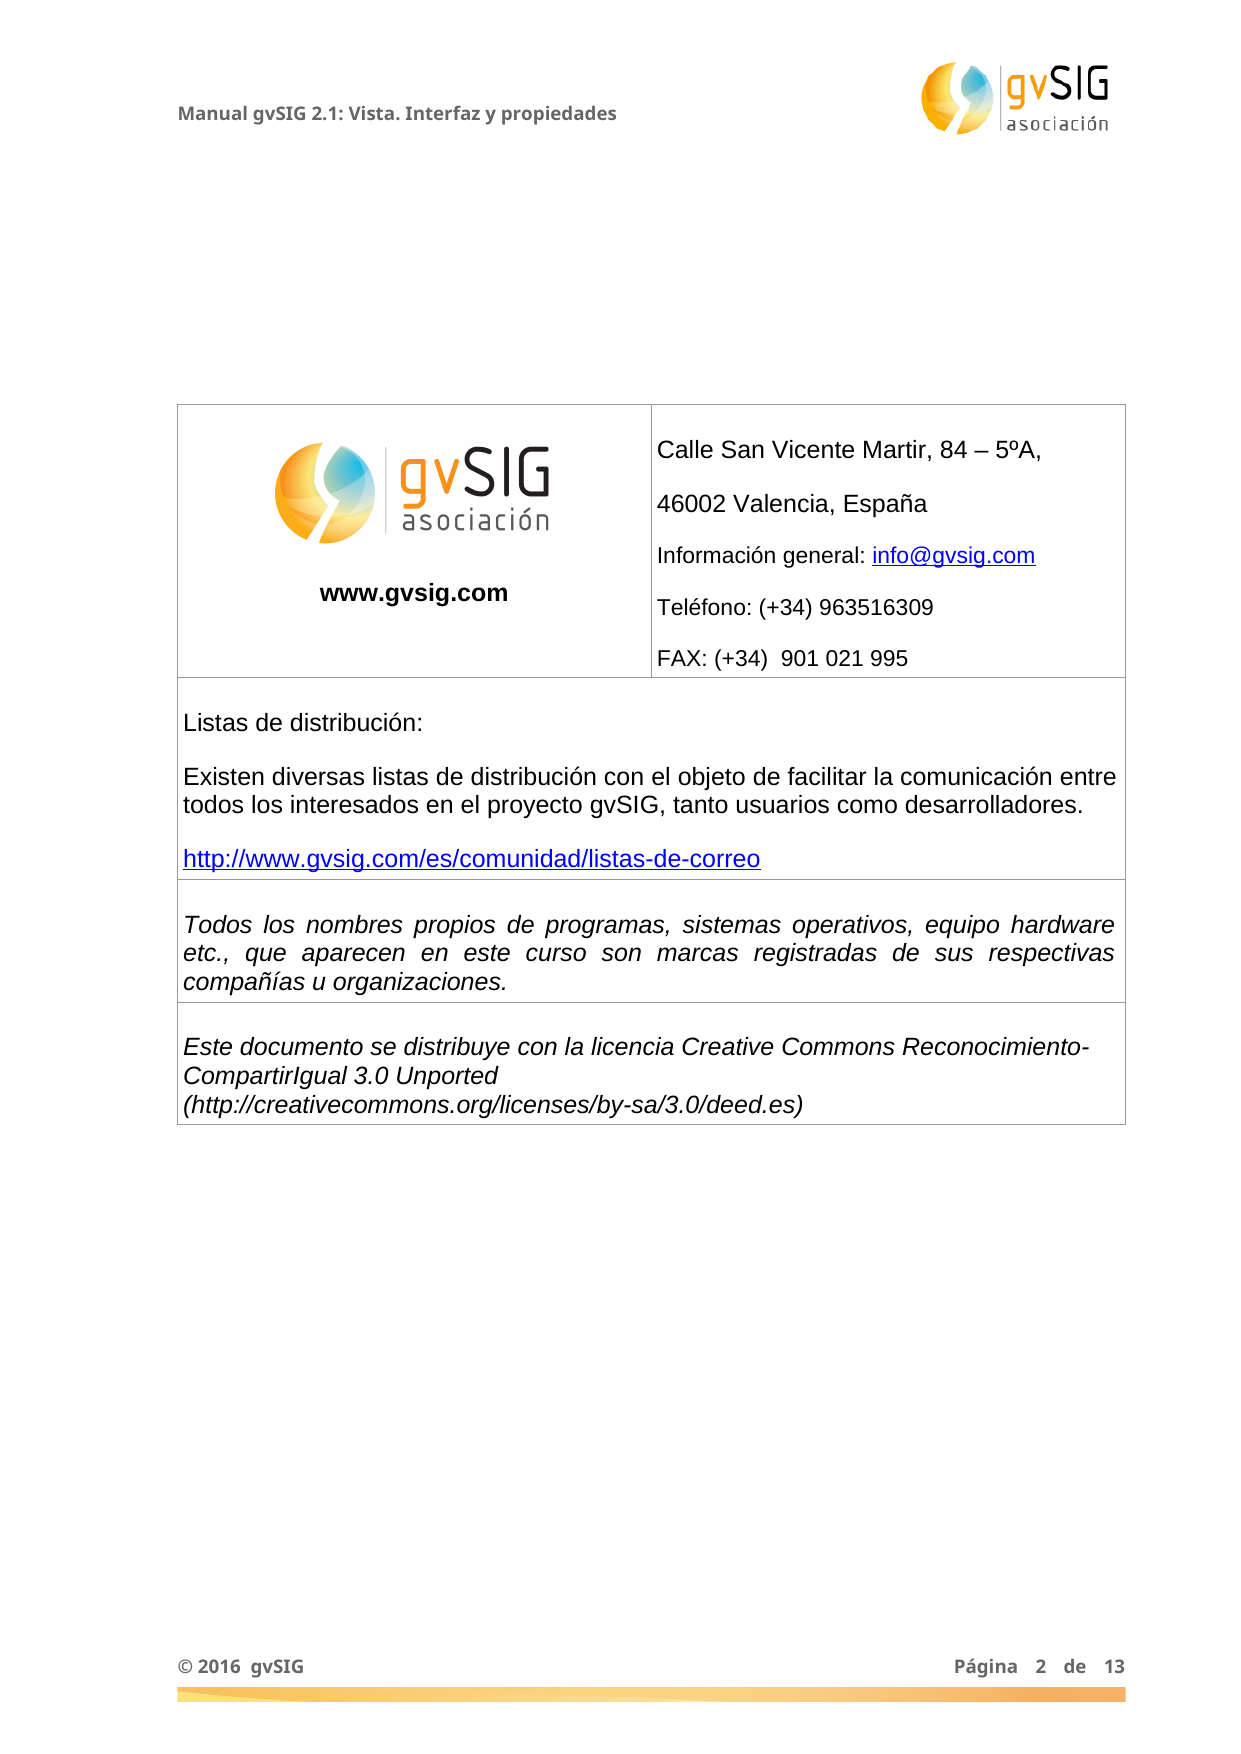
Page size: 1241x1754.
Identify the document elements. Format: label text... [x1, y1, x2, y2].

table_header Calle San Vicente Martir, 84 – 5ºA, 46002 Valencia, España Información general: info@gvsig.com Teléfono: (+34) 963516309 FAX: (+34) 901 021 995 [652, 405, 1125, 677]
picture [902, 47, 1122, 148]
picture [267, 435, 561, 553]
picture [177, 1687, 1126, 1702]
table_cell Este documento se distribuye con la licencia Creative Commons Reconocimiento-CompartirIgual 3.0 Unported (http://creativecommons.org/licenses/by-sa/3.0/deed.es) [178, 1003, 1125, 1124]
table_header www.gvsig.com [178, 405, 651, 677]
table_cell Todos los nombres propios de programas, sistemas operativos, equipo hardware etc., que aparecen en este curso son marcas registradas de sus respectivas compañías u organizaciones. [178, 880, 1125, 1002]
table_cell Listas de distribución: Existen diversas listas de distribución con el objeto de facilitar la comunicación entre todos los interesados en el proyecto gvSIG, tanto usuarios como desarrolladores. http://www.gvsig.com/es/comunidad/listas-de-correo [178, 678, 1125, 879]
